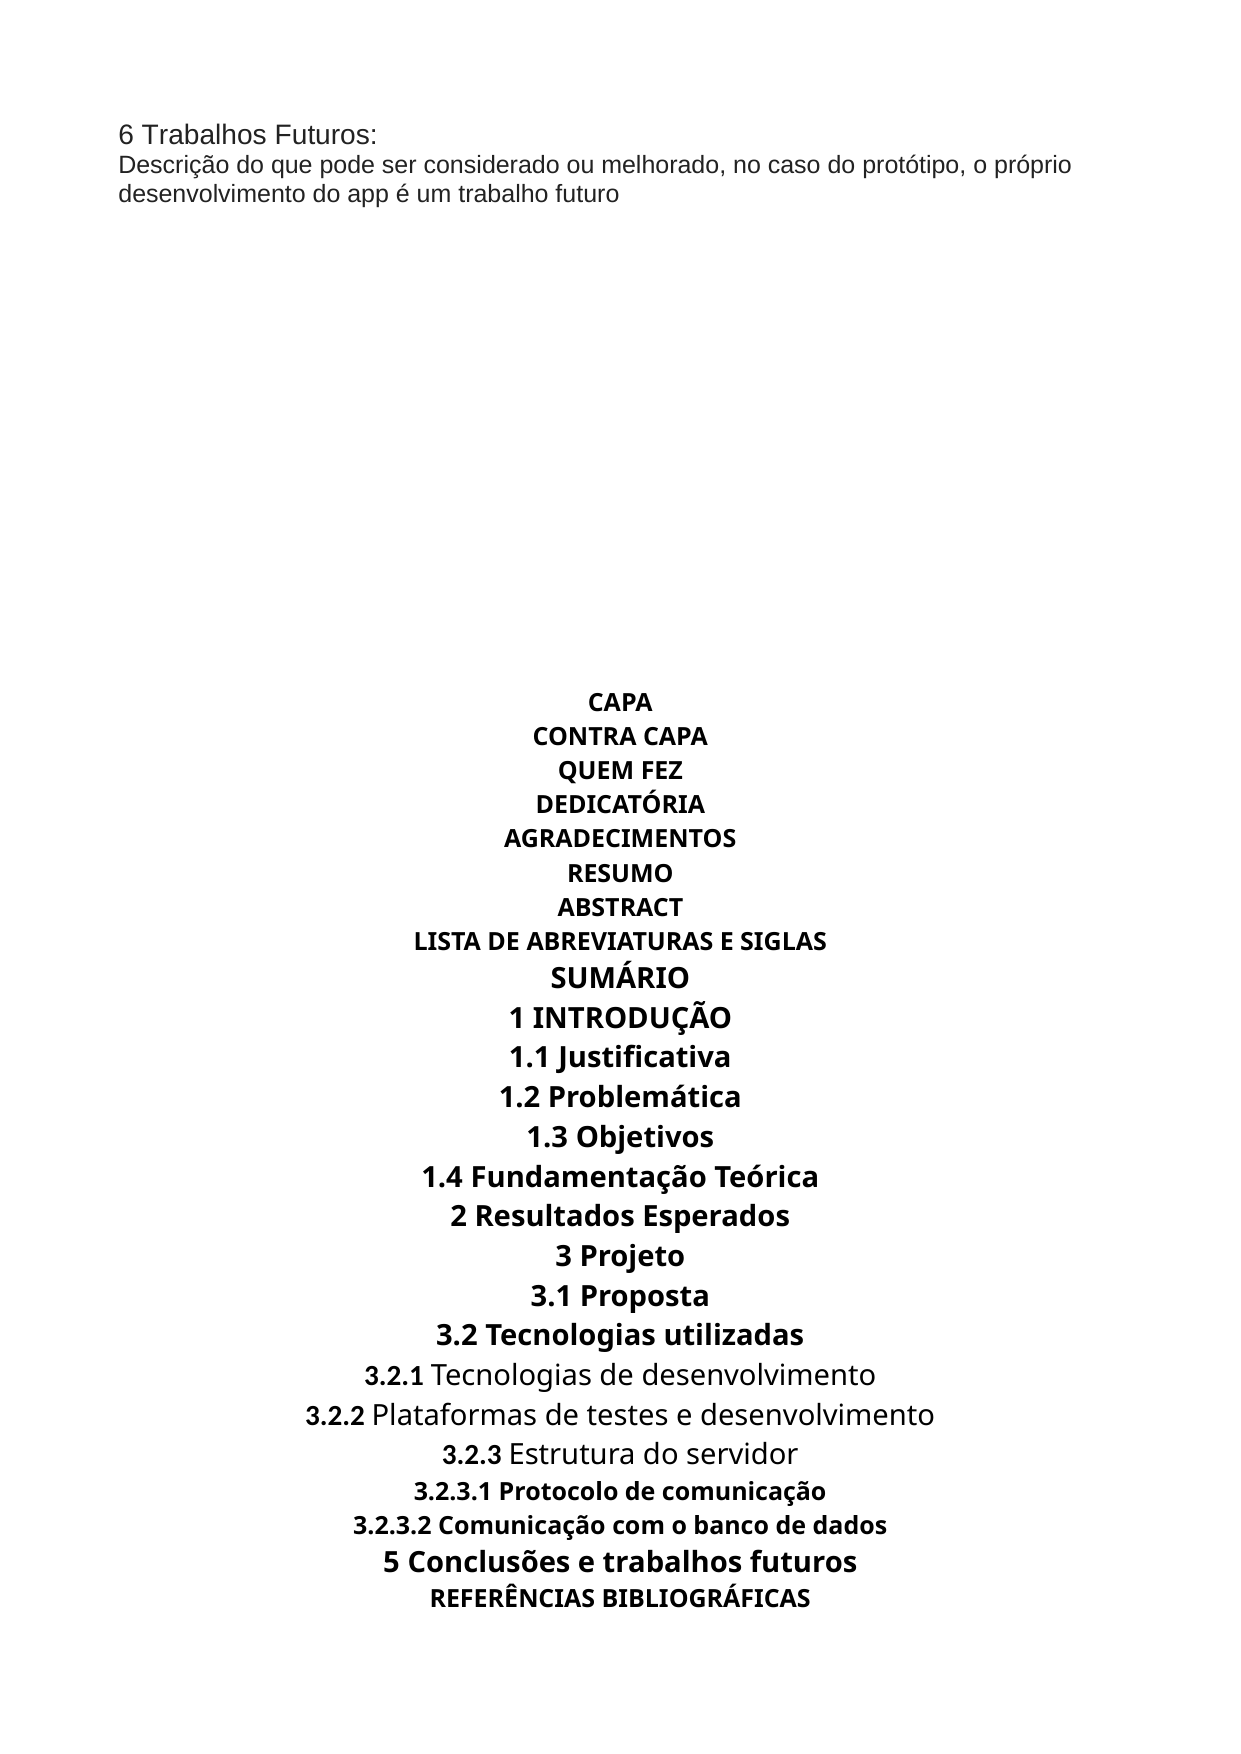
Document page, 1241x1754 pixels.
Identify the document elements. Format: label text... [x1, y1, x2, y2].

text 1.3 Objetivos [118, 1116, 1122, 1156]
text 3.2.1 Tecnologias de desenvolvimento [118, 1354, 1122, 1394]
text 2 Resultados Esperados [118, 1196, 1122, 1235]
text 1.2 Problemática [118, 1076, 1122, 1116]
text 1 INTRODUÇÃO [118, 997, 1122, 1037]
text LISTA DE ABREVIATURAS E SIGLAS [118, 923, 1122, 957]
text 3.2.3 Estrutura do servidor [118, 1434, 1122, 1473]
text 1.1 Justificativa [118, 1037, 1122, 1076]
text 3.1 Proposta [118, 1275, 1122, 1314]
text 1.4 Fundamentação Teórica [118, 1156, 1122, 1196]
text 3.2.2 Plataformas de testes e desenvolvimento [118, 1394, 1122, 1434]
text CONTRA CAPA [118, 719, 1122, 753]
text CAPA [118, 685, 1122, 719]
text QUEM FEZ [118, 753, 1122, 787]
text SUMÁRIO [118, 957, 1122, 997]
text RESUMO [118, 855, 1122, 889]
text Descrição do que pode ser considerado ou melhorado, no caso do protótipo, o próprio desenvolvimento do app é um trabalho futuro [118, 151, 1122, 208]
text AGRADECIMENTOS [118, 821, 1122, 855]
text 3.2 Tecnologias utilizadas [118, 1314, 1122, 1354]
text 5 Conclusões e trabalhos futuros [118, 1541, 1122, 1581]
text 3.2.3.2 Comunicação com o banco de dados [118, 1507, 1122, 1541]
text 6 Trabalhos Futuros: [118, 118, 1122, 151]
text 3.2.3.1 Protocolo de comunicação [118, 1473, 1122, 1507]
text 3 Projeto [118, 1235, 1122, 1275]
text DEDICATÓRIA [118, 787, 1122, 821]
text ABSTRACT [118, 889, 1122, 923]
text REFERÊNCIAS BIBLIOGRÁFICAS [118, 1581, 1122, 1615]
